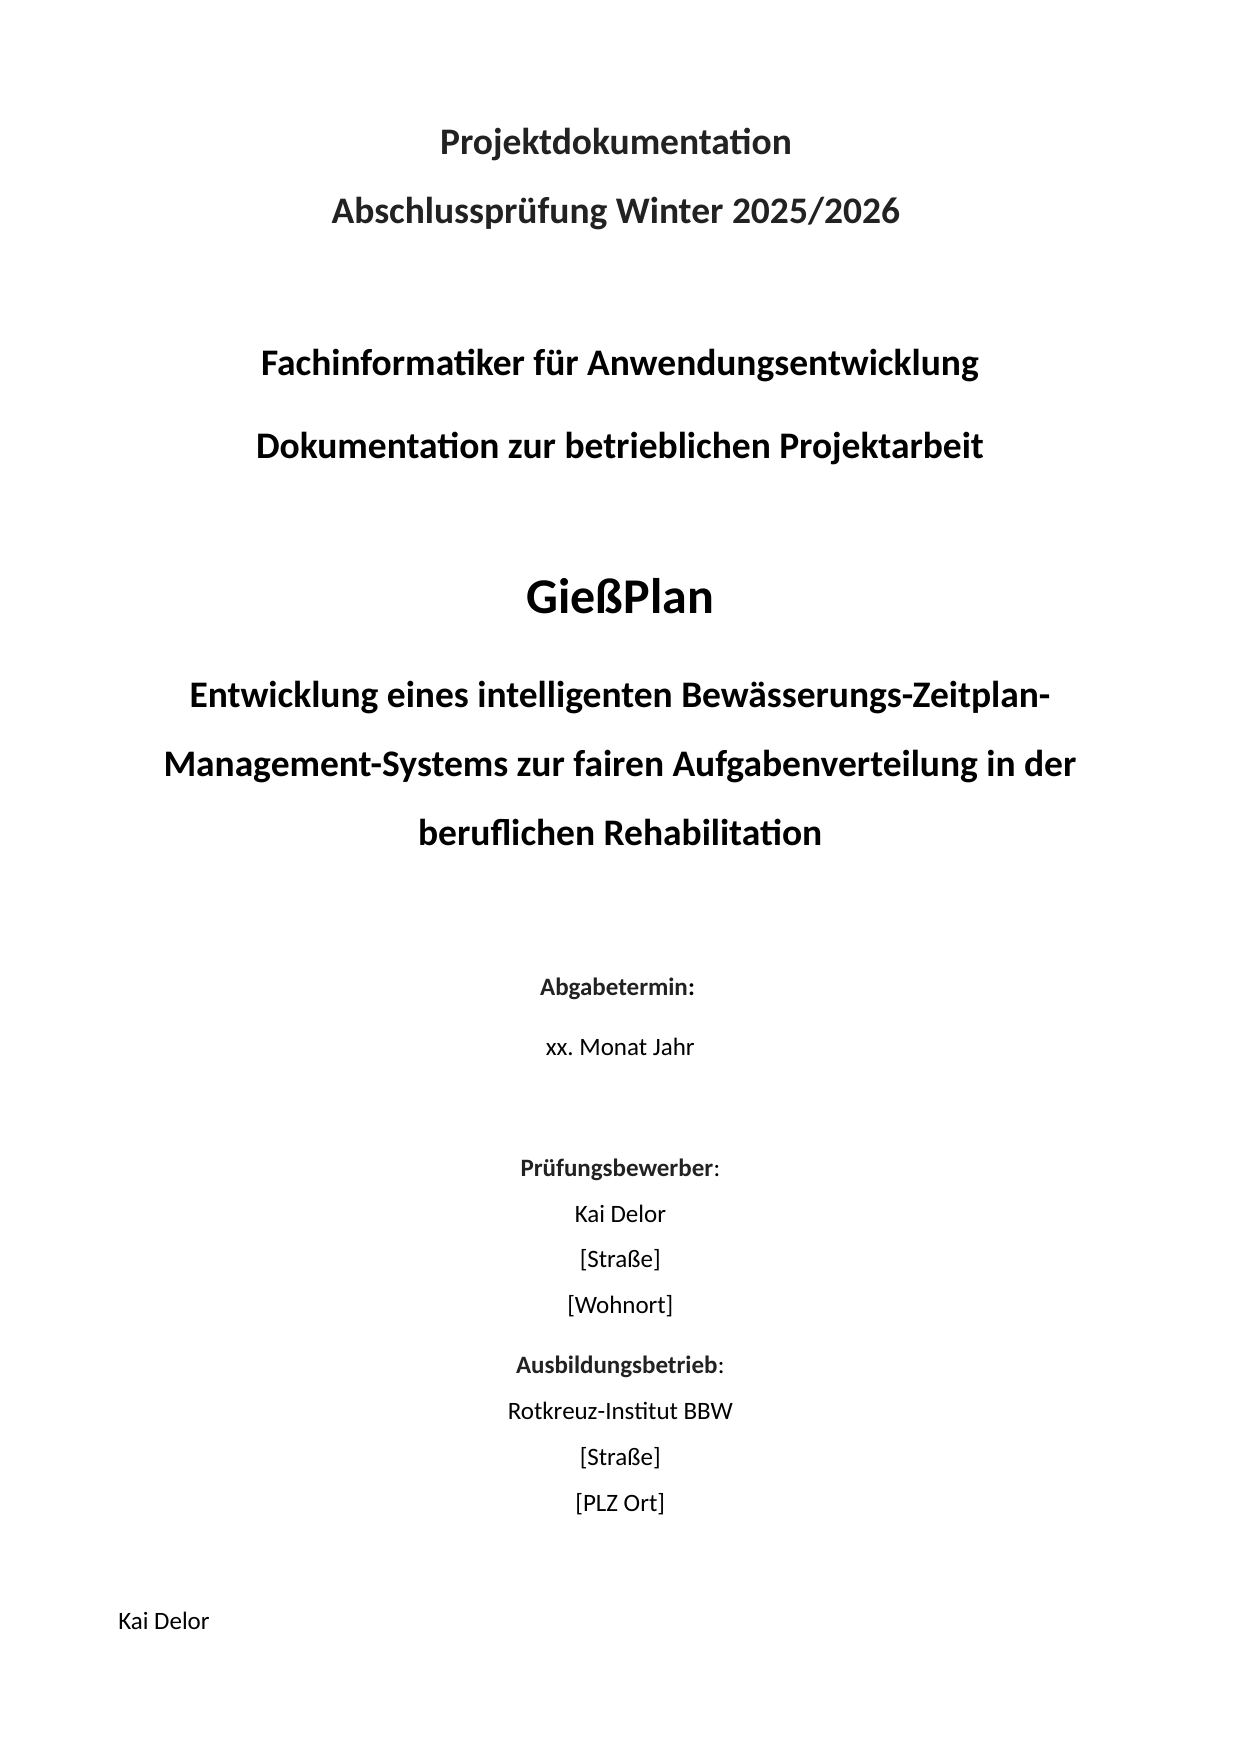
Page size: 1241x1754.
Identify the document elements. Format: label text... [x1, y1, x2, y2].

text Dokumentation zur betrieblichen Projektarbeit [118, 422, 1122, 468]
text Abgabetermin: [118, 971, 1122, 1002]
text Fachinformatiker für Anwendungsentwicklung [118, 270, 1122, 385]
text Ausbildungsbetrieb: Rotkreuz-Institut BBW [Straße] [PLZ Ort] [118, 1349, 1122, 1517]
text Entwicklung eines intelligenten Bewässerungs-Zeitplan-Management-Systems zur fairen Aufgabenverteilung in der beruflichen Rehabilitation [118, 671, 1122, 854]
text GießPlan [118, 506, 1122, 626]
text Projektdokumentation Abschlussprüfung Winter 2025/2026 [118, 118, 1122, 233]
text Prüfungsbewerber: Kai Delor [Straße] [Wohnort] [118, 1152, 1122, 1320]
text xx. Monat Jahr [118, 1031, 1122, 1062]
